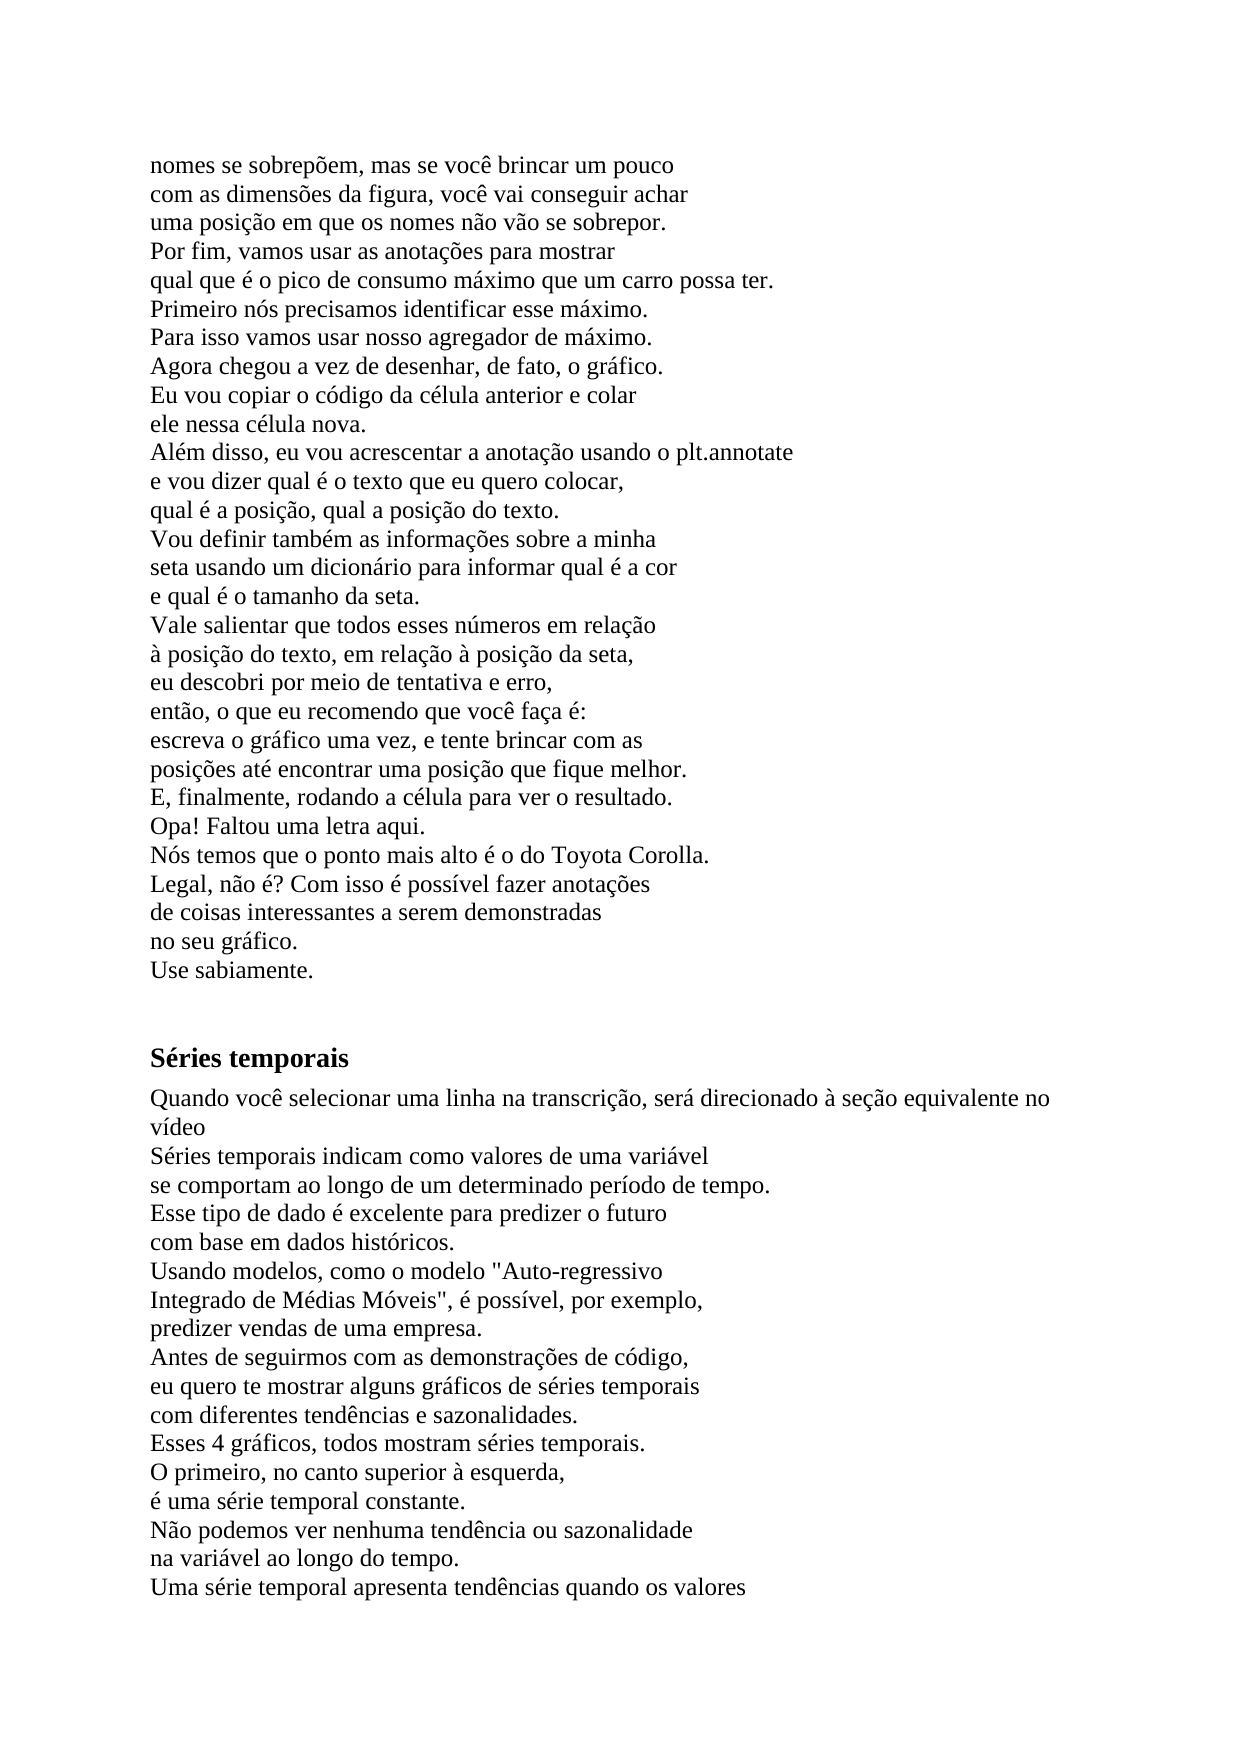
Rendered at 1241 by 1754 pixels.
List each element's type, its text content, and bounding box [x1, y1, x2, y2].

text Nós temos que o ponto mais alto é o do Toyota Corolla. [150, 840, 1090, 869]
text Opa! Faltou uma letra aqui. [150, 811, 1090, 840]
text Esse tipo de dado é excelente para predizer o futuro [150, 1198, 1090, 1227]
text Agora chegou a vez de desenhar, de fato, o gráfico. [150, 351, 1090, 380]
text Por fim, vamos usar as anotações para mostrar [150, 236, 1090, 265]
text eu quero te mostrar alguns gráficos de séries temporais [150, 1371, 1090, 1400]
text com as dimensões da figura, você vai conseguir achar [150, 179, 1090, 207]
text Integrado de Médias Móveis", é possível, por exemplo, [150, 1285, 1090, 1313]
text Primeiro nós precisamos identificar esse máximo. [150, 294, 1090, 322]
text Antes de seguirmos com as demonstrações de código, [150, 1342, 1090, 1371]
text Séries temporais indicam como valores de uma variável [150, 1141, 1090, 1170]
text e vou dizer qual é o texto que eu quero colocar, [150, 466, 1090, 495]
text qual que é o pico de consumo máximo que um carro possa ter. [150, 265, 1090, 294]
text qual é a posição, qual a posição do texto. [150, 495, 1090, 524]
text Eu vou copiar o código da célula anterior e colar [150, 380, 1090, 409]
text e qual é o tamanho da seta. [150, 581, 1090, 610]
text é uma série temporal constante. [150, 1486, 1090, 1515]
text Legal, não é? Com isso é possível fazer anotações [150, 869, 1090, 897]
text nomes se sobrepõem, mas se você brincar um pouco [150, 150, 1090, 179]
text Quando você selecionar uma linha na transcrição, será direcionado à seção equivalente no vídeo [150, 1083, 1090, 1141]
text Não podemos ver nenhuma tendência ou sazonalidade [150, 1515, 1090, 1543]
text Usando modelos, como o modelo "Auto-regressivo [150, 1256, 1090, 1285]
text Uma série temporal apresenta tendências quando os valores [150, 1572, 1090, 1601]
text ele nessa célula nova. [150, 409, 1090, 437]
text E, finalmente, rodando a célula para ver o resultado. [150, 782, 1090, 811]
text seta usando um dicionário para informar qual é a cor [150, 552, 1090, 581]
text Esses 4 gráficos, todos mostram séries temporais. [150, 1428, 1090, 1457]
text com base em dados históricos. [150, 1227, 1090, 1256]
subtitle Séries temporais [150, 1041, 1090, 1073]
text à posição do texto, em relação à posição da seta, [150, 639, 1090, 667]
text Para isso vamos usar nosso agregador de máximo. [150, 322, 1090, 351]
text então, o que eu recomendo que você faça é: [150, 696, 1090, 725]
text escreva o gráfico uma vez, e tente brincar com as [150, 725, 1090, 754]
text Vou definir também as informações sobre a minha [150, 524, 1090, 552]
text Vale salientar que todos esses números em relação [150, 610, 1090, 639]
text na variável ao longo do tempo. [150, 1543, 1090, 1572]
text com diferentes tendências e sazonalidades. [150, 1400, 1090, 1428]
text predizer vendas de uma empresa. [150, 1313, 1090, 1342]
text posições até encontrar uma posição que fique melhor. [150, 754, 1090, 782]
text uma posição em que os nomes não vão se sobrepor. [150, 207, 1090, 236]
text de coisas interessantes a serem demonstradas [150, 897, 1090, 926]
text no seu gráfico. [150, 926, 1090, 955]
text O primeiro, no canto superior à esquerda, [150, 1457, 1090, 1486]
text Além disso, eu vou acrescentar a anotação usando o plt.annotate [150, 437, 1090, 466]
text eu descobri por meio de tentativa e erro, [150, 667, 1090, 696]
text se comportam ao longo de um determinado período de tempo. [150, 1170, 1090, 1198]
text Use sabiamente. [150, 955, 1090, 984]
